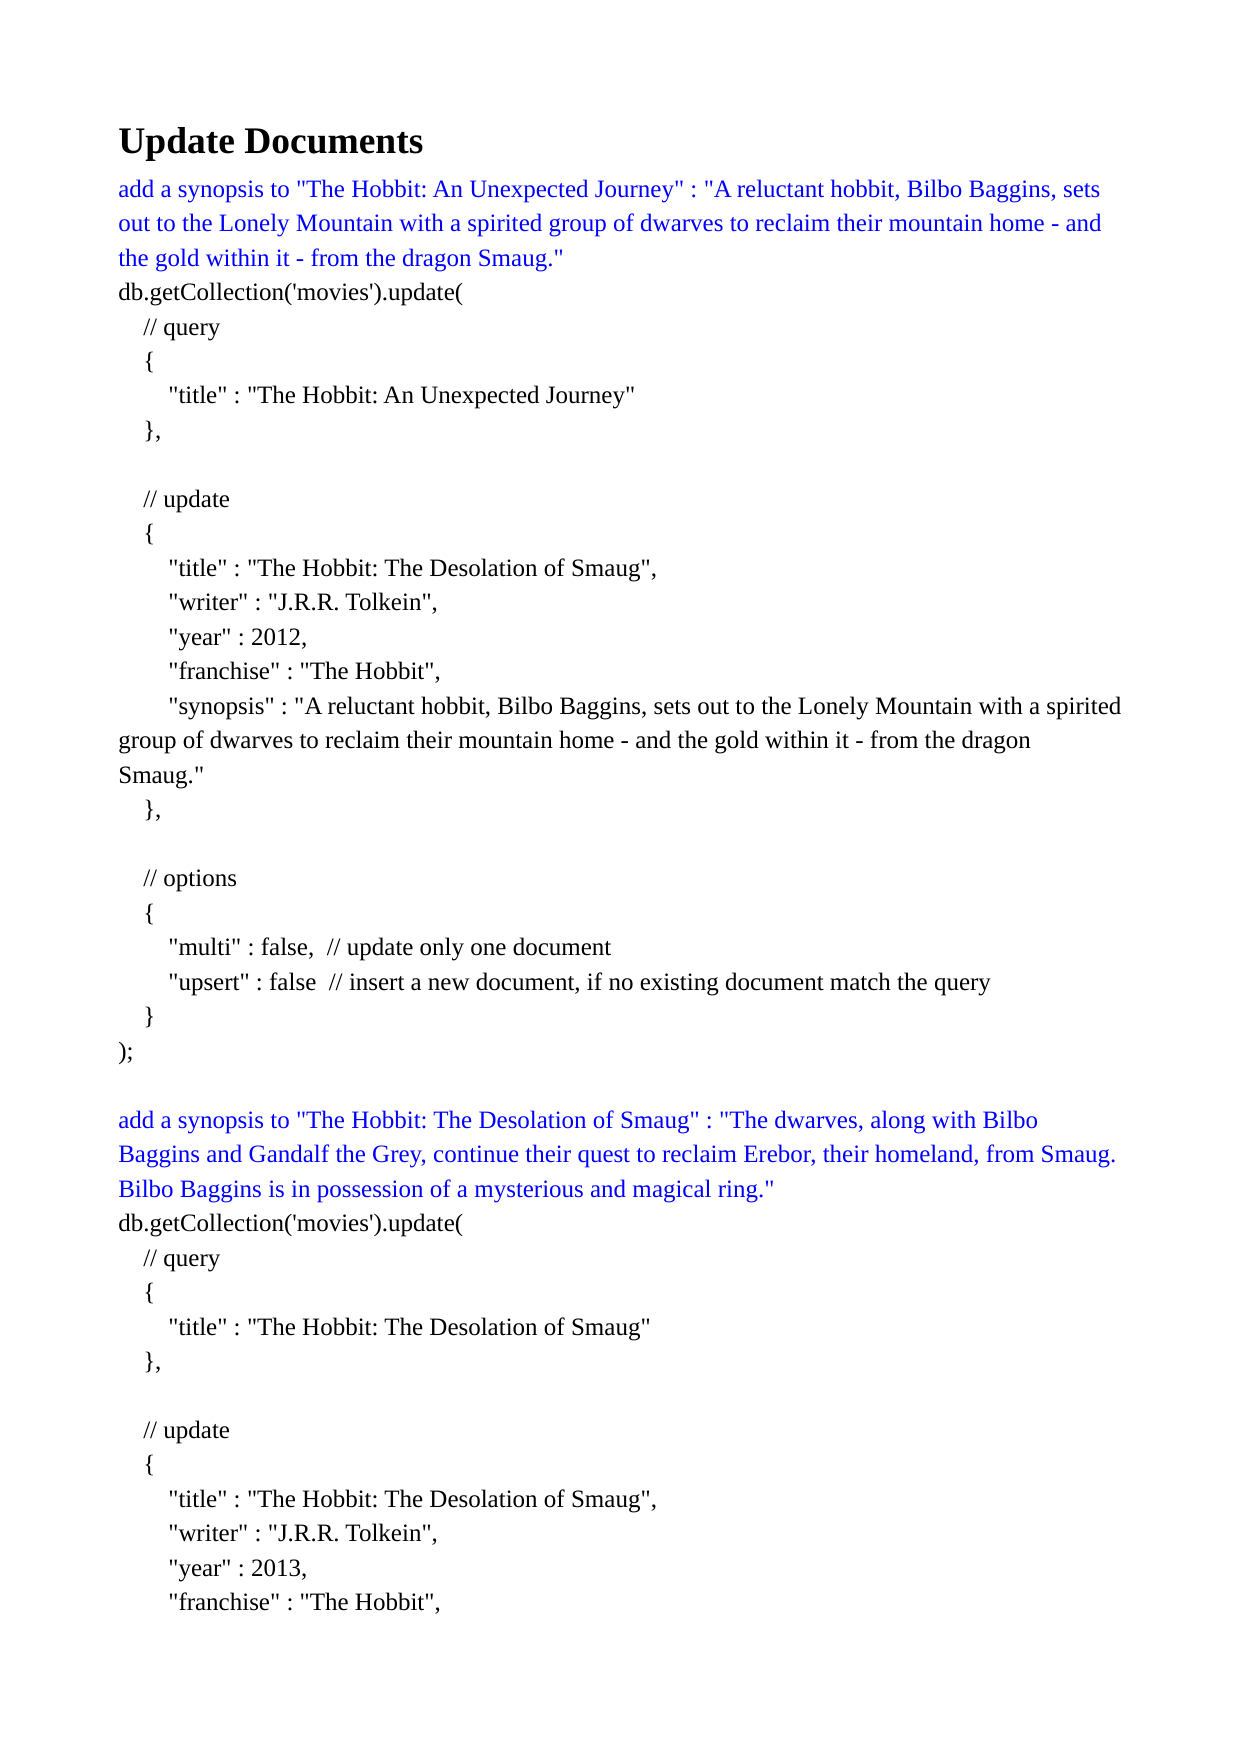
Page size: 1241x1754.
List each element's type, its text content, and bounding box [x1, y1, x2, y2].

text db.getCollection('movies').update( [118, 277, 1122, 306]
text // query [118, 1243, 1122, 1271]
text }, [118, 1346, 1122, 1375]
text }, [118, 794, 1122, 823]
text "year" : 2012, [118, 622, 1122, 651]
subtitle Update Documents [118, 118, 1122, 161]
text }, [118, 415, 1122, 444]
text { [118, 1449, 1122, 1478]
text "multi" : false, // update only one document [118, 932, 1122, 961]
text "title" : "The Hobbit: The Desolation of Smaug" [118, 1312, 1122, 1340]
text "title" : "The Hobbit: The Desolation of Smaug", [118, 1484, 1122, 1513]
text { [118, 898, 1122, 927]
text add a synopsis to "The Hobbit: The Desolation of Smaug" : "The dwarves, along with Bilbo Baggins and Gandalf the Grey, continue their quest to reclaim Erebor, their homeland, from Smaug. Bilbo Baggins is in possession of a mysterious and magical ring." [118, 1105, 1122, 1202]
text "title" : "The Hobbit: The Desolation of Smaug", [118, 553, 1122, 582]
text { [118, 1277, 1122, 1306]
text "year" : 2013, [118, 1553, 1122, 1582]
text // options [118, 863, 1122, 892]
text "franchise" : "The Hobbit", [118, 1587, 1122, 1616]
text "upsert" : false // insert a new document, if no existing document match the query [118, 967, 1122, 996]
text // update [118, 484, 1122, 513]
text "title" : "The Hobbit: An Unexpected Journey" [118, 381, 1122, 409]
text // query [118, 312, 1122, 340]
text } [118, 1001, 1122, 1030]
text { [118, 346, 1122, 375]
text "writer" : "J.R.R. Tolkein", [118, 1518, 1122, 1547]
text "franchise" : "The Hobbit", [118, 656, 1122, 685]
text add a synopsis to "The Hobbit: An Unexpected Journey" : "A reluctant hobbit, Bilbo Baggins, sets out to the Lonely Mountain with a spirited group of dwarves to reclaim their mountain home - and the gold within it - from the dragon Smaug." [118, 174, 1122, 271]
text "writer" : "J.R.R. Tolkein", [118, 587, 1122, 616]
text // update [118, 1415, 1122, 1444]
text ); [118, 1036, 1122, 1064]
text db.getCollection('movies').update( [118, 1208, 1122, 1237]
text "synopsis" : "A reluctant hobbit, Bilbo Baggins, sets out to the Lonely Mountain with a spirited group of dwarves to reclaim their mountain home - and the gold within it - from the dragon Smaug." [118, 691, 1122, 789]
text { [118, 518, 1122, 547]
